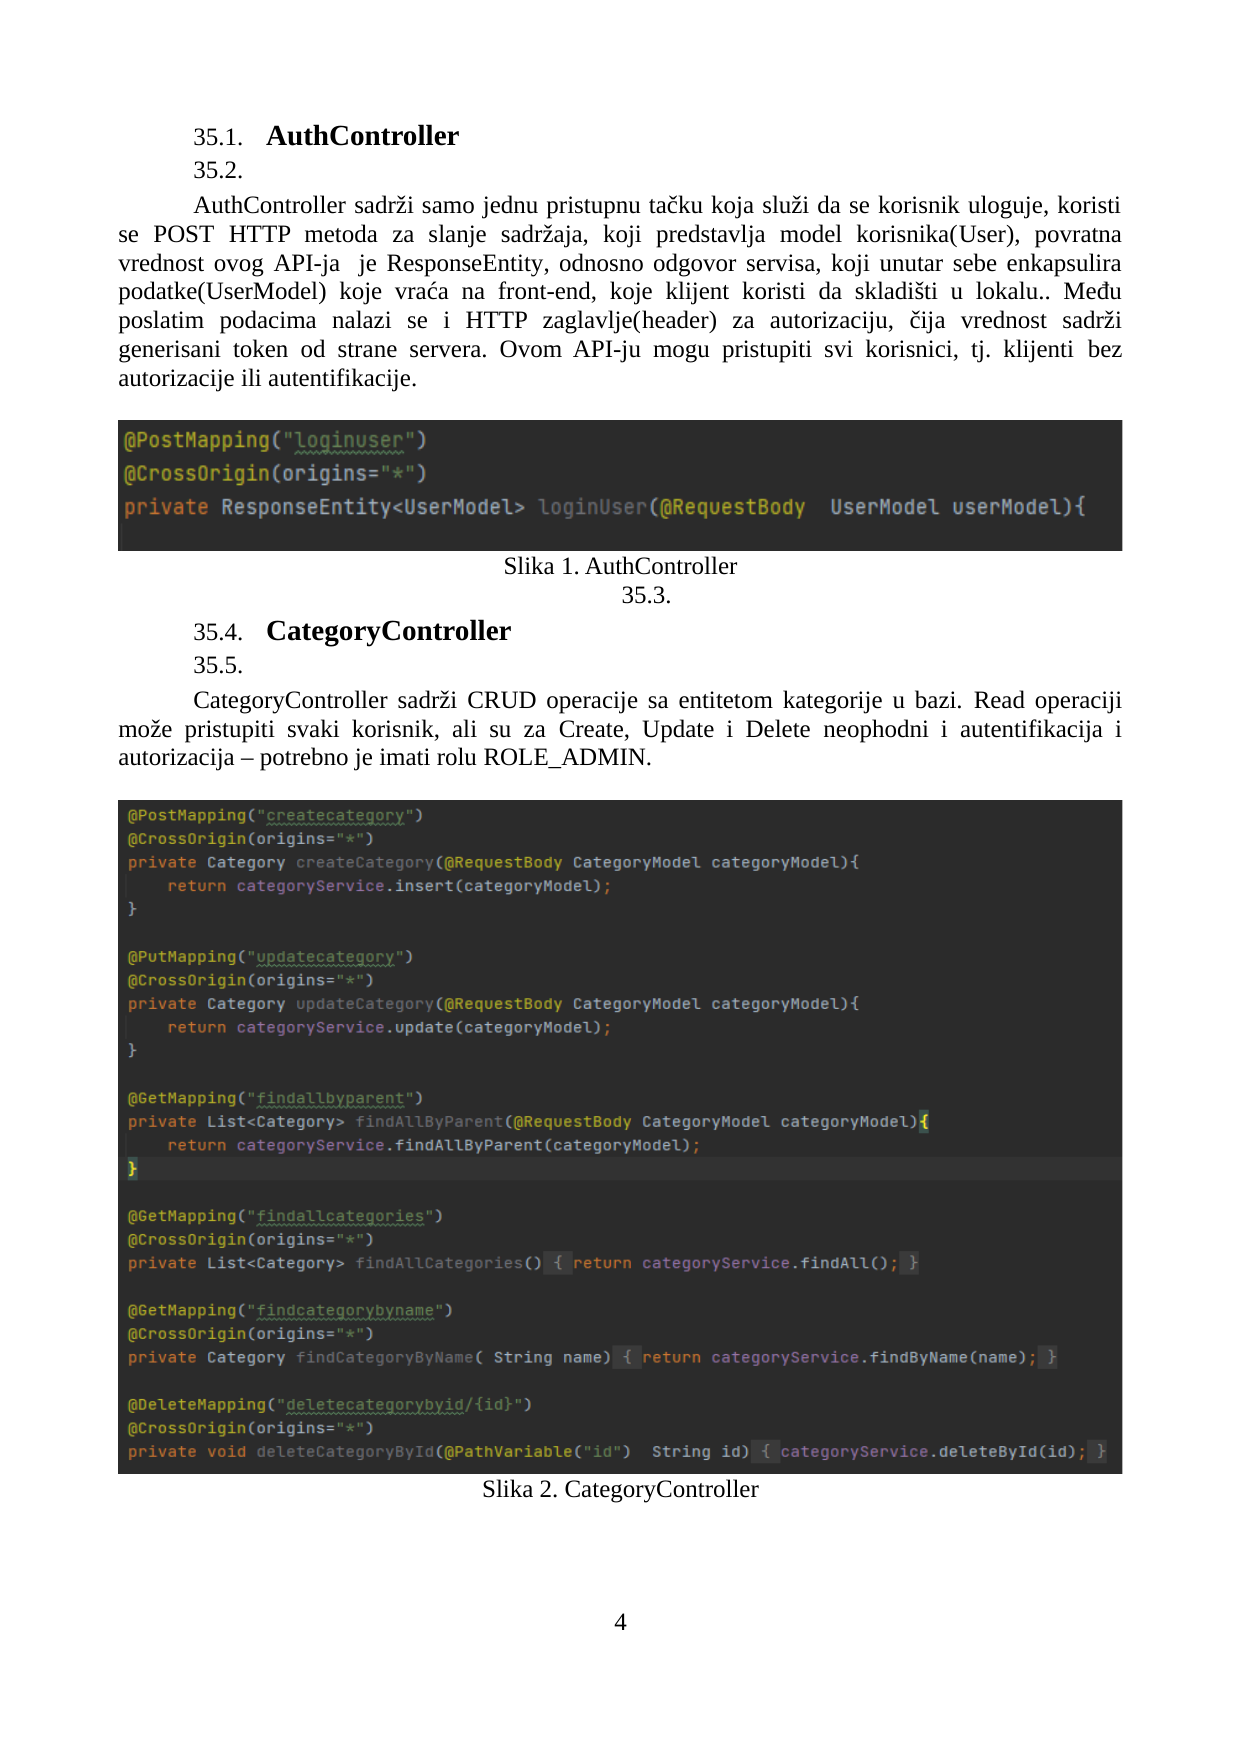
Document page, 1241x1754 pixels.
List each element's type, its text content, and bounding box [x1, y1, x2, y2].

subtitle CategoryController [118, 613, 1122, 646]
picture [118, 800, 1123, 1474]
picture [118, 420, 1123, 551]
text CategoryController sadrži CRUD operacije sa entitetom kategorije u bazi. Read operaciji može pristupiti svaki korisnik, ali su za Create, Update i Delete neophodni i autentifikacija i autorizacija – potrebno je imati rolu ROLE_ADMIN. [118, 685, 1122, 771]
subtitle AuthController [118, 118, 1122, 152]
text AuthController sadrži samo jednu pristupnu tačku koja služi da se korisnik uloguje, koristi se POST HTTP metoda za slanje sadržaja, koji predstavlja model korisnika(User), povratna vrednost ovog API-ja je ResponseEntity, odnosno odgovor servisa, koji unutar sebe enkapsulira podatke(UserModel) koje vraća na front-end, koje klijent koristi da skladišti u lokalu.. Među poslatim podacima nalazi se i HTTP zaglavlje(header) za autorizaciju, čija vrednost sadrži generisani token od strane servera. Ovom API-ju mogu pristupiti svi korisnici, tj. klijenti bez autorizacije ili autentifikacije. [118, 190, 1122, 391]
text Slika 2. CategoryController [118, 1474, 1122, 1503]
text Slika 1. AuthController [118, 551, 1122, 580]
